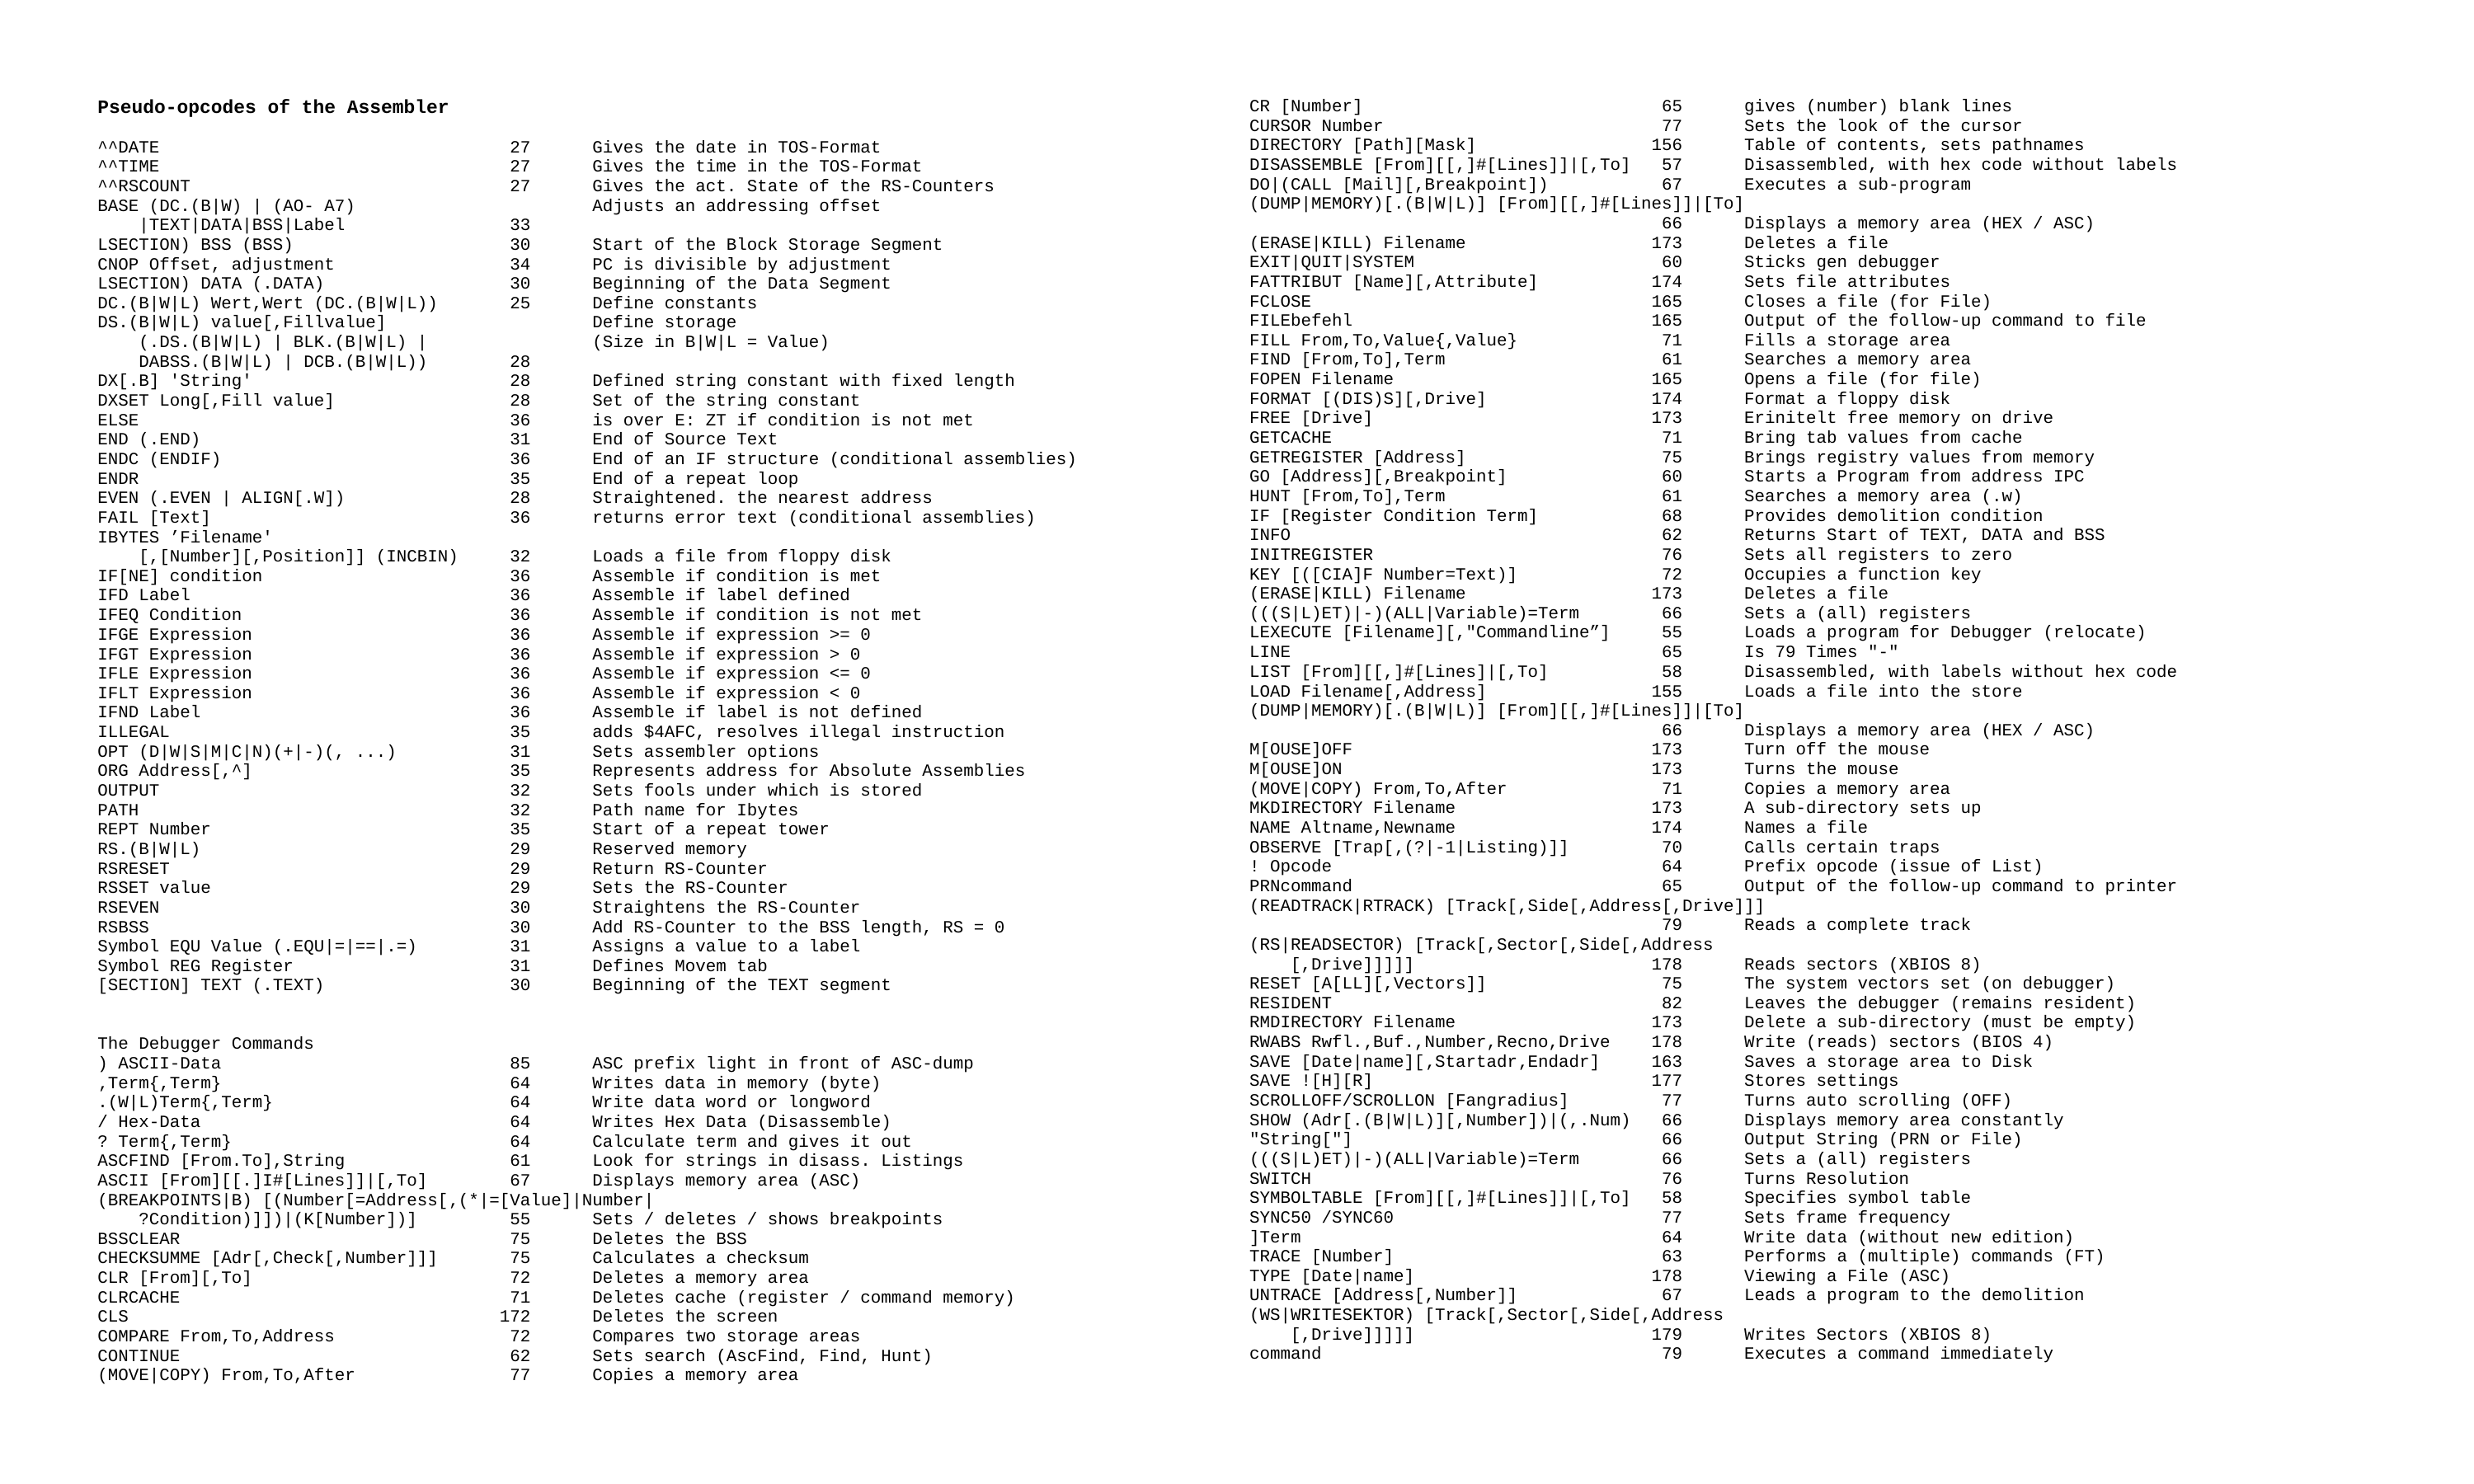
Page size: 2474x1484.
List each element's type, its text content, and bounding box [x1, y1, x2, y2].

text SWITCH 76 Turns Resolution [1249, 1170, 2377, 1189]
text IF[NE] condition 36 Assemble if condition is met [97, 567, 1225, 587]
text ORG Address[,^] 35 Represents address for Absolute Assemblies [97, 762, 1225, 782]
text GETCACHE 71 Bring tab values from cache [1249, 429, 2377, 448]
text INITREGISTER 76 Sets all registers to zero [1249, 546, 2377, 566]
text EVEN (.EVEN | ALIGN[.W]) 28 Straightened. the nearest address [97, 489, 1225, 509]
text FREE [Drive] 173 Erinitelt free memory on drive [1249, 409, 2377, 429]
text DC.(B|W|L) Wert,Wert (DC.(B|W|L)) 25 Define constants [97, 294, 1225, 314]
text (WS|WRITESEKTOR) [Track[,Sector[,Side[,Address [1249, 1306, 2377, 1326]
text (MOVE|COPY) From,To,After 71 Copies a memory area [1249, 780, 2377, 799]
text FIND [From,To],Term 61 Searches a memory area [1249, 351, 2377, 370]
text SAVE [Date|name][‚Startadr‚Endadr] 163 Saves a storage area to Disk [1249, 1053, 2377, 1072]
text command 79 Executes a command immediately [1249, 1345, 2377, 1364]
text IFLT Expression 36 Assemble if expression < 0 [97, 684, 1225, 703]
text M[OUSE]ON 173 Turns the mouse [1249, 760, 2377, 780]
text (((S|L)ET)|-)(ALL|Variable)=Term 66 Sets a (all) registers [1249, 604, 2377, 624]
text SYNC50 /SYNC60 77 Sets frame frequency [1249, 1209, 2377, 1228]
text FILEbefehl 165 Output of the follow-up command to file [1249, 312, 2377, 331]
text (ERASE|KILL) Filename 173 Deletes a file [1249, 234, 2377, 253]
text TRACE [Number] 63 Performs a (multiple) commands (FT) [1249, 1247, 2377, 1267]
text RMDIRECTORY Filename 173 Delete a sub-directory (must be empty) [1249, 1013, 2377, 1033]
text CONTINUE 62 Sets search (AscFind, Find, Hunt) [97, 1347, 1225, 1366]
text (BREAKPOINTS|B) [(Number[=Address[‚(*|=[Value]|Number| [97, 1190, 1225, 1210]
text RESET [A[LL][,Vectors]] 75 The system vectors set (on debugger) [1249, 974, 2377, 994]
text "String["] 66 Output String (PRN or File) [1249, 1130, 2377, 1150]
text 66 Displays a memory area (HEX / ASC) [1249, 721, 2377, 740]
text DX[.B] 'String' 28 Defined string constant with fixed length [97, 372, 1225, 392]
text LIST [From][[,]#[Lines]|[,To] 58 Disassembled, with labels without hex code [1249, 663, 2377, 682]
text SCROLLOFF/SCROLLON [Fangradius] 77 Turns auto scrolling (OFF) [1249, 1092, 2377, 1111]
text CNOP Offset, adjustment 34 PC is divisible by adjustment [97, 255, 1225, 275]
text 66 Displays a memory area (HEX / ASC) [1249, 214, 2377, 234]
text ) ASCII-Data 85 ASC prefix light in front of ASC-dump [97, 1054, 1225, 1074]
text (ERASE|KILL) Filename 173 Deletes a file [1249, 585, 2377, 604]
text ENDC (ENDIF) 36 End of an IF structure (conditional assemblies) [97, 450, 1225, 470]
text (RS|READSECTOR) [Track[,Sector[,Side[,Address [1249, 936, 2377, 955]
text ^^TIME 27 Gives the time in the TOS-Format [97, 157, 1225, 177]
text IFND Label 36 Assemble if label is not defined [97, 703, 1225, 723]
text DABSS.(B|W|L) | DCB.(B|W|L)) 28 [97, 353, 1225, 372]
text IFEQ Condition 36 Assemble if condition is not met [97, 606, 1225, 626]
text LSECTION) DATA (.DATA) 30 Beginning of the Data Segment [97, 275, 1225, 294]
text (MOVE|COPY) From,To,After 77 Copies a memory area [97, 1366, 1225, 1386]
text REPT Number 35 Start of a repeat tower [97, 820, 1225, 840]
text SAVE ![H][R] 177 Stores settings [1249, 1072, 2377, 1092]
text [,[Number][,Position]] (INCBIN) 32 Loads a file from floppy disk [97, 547, 1225, 567]
text [,Drive]]]]] 179 Writes Sectors (XBIOS 8) [1249, 1326, 2377, 1345]
text RESIDENT 82 Leaves the debugger (remains resident) [1249, 994, 2377, 1013]
text ILLEGAL 35 adds $4AFC, resolves illegal instruction [97, 723, 1225, 743]
text / Hex-Data 64 Writes Hex Data (Disassemble) [97, 1113, 1225, 1133]
text COMPARE From,To,Address 72 Compares two storage areas [97, 1327, 1225, 1347]
text RS.(B|W|L) 29 Reserved memory [97, 840, 1225, 860]
text DO|(CALL [Mail][,Breakpoint]) 67 Executes a sub-program [1249, 176, 2377, 195]
text LOAD Filename[,Address] 155 Loads a file into the store [1249, 682, 2377, 702]
text GETREGISTER [Address] 75 Brings registry values from memory [1249, 448, 2377, 467]
text RSSET value 29 Sets the RS-Counter [97, 879, 1225, 899]
text SHOW (Adr[.(B|W|L)][,Number])|(,.Num) 66 Displays memory area constantly [1249, 1111, 2377, 1130]
text ]Term 64 Write data (without new edition) [1249, 1228, 2377, 1247]
text GO [Address][,Breakpoint] 60 Starts a Program from address IPC [1249, 467, 2377, 487]
text ?Condition)]])|(K[Number])] 55 Sets / deletes / shows breakpoints [97, 1210, 1225, 1230]
text RSEVEN 30 Straightens the RS-Counter [97, 899, 1225, 918]
text IFLE Expression 36 Assemble if expression <= 0 [97, 665, 1225, 684]
text DIRECTORY [Path][Mask] 156 Table of contents, sets pathnames [1249, 136, 2377, 156]
text OUTPUT 32 Sets fools under which is stored [97, 782, 1225, 801]
text LSECTION) BSS (BSS) 30 Start of the Block Storage Segment [97, 236, 1225, 255]
text Pseudo-opcodes of the Assembler [97, 97, 1225, 119]
text (DUMP|MEMORY)[.(B|W|L)] [From][[,]#[Lines]]|[To] [1249, 702, 2377, 721]
text HUNT [From,To],Term 61 Searches a memory area (.w) [1249, 487, 2377, 507]
text RSBSS 30 Add RS-Counter to the BSS length, RS = 0 [97, 918, 1225, 937]
text FAIL [Text] 36 returns error text (conditional assemblies) [97, 509, 1225, 528]
text (DUMP|MEMORY)[.(B|W|L)] [From][[,]#[Lines]]|[To] [1249, 195, 2377, 214]
text FCLOSE 165 Closes a file (for File) [1249, 292, 2377, 312]
text DXSET Long[,Fill value] 28 Set of the string constant [97, 392, 1225, 411]
text IBYTES ’Filename' [97, 528, 1225, 547]
text |TEXT|DATA|BSS|Label 33 [97, 216, 1225, 236]
text FORMAT [(DIS)S][,Drive] 174 Format a floppy disk [1249, 390, 2377, 409]
text IF [Register Condition Term] 68 Provides demolition condition [1249, 507, 2377, 526]
text ASCFIND [From.To],String 61 Look for strings in disass. Listings [97, 1152, 1225, 1172]
text BASE (DC.(B|W) | (AO- A7) Adjusts an addressing offset [97, 197, 1225, 216]
text RSRESET 29 Return RS-Counter [97, 860, 1225, 879]
text ‚Term{,Term} 64 Writes data in memory (byte) [97, 1074, 1225, 1093]
text RWABS Rwfl.‚Buf.,Number,Recno,Drive 178 Write (reads) sectors (BIOS 4) [1249, 1033, 2377, 1053]
text (READTRACK|RTRACK) [Track[,Side[,Address[,Drive]]] [1249, 897, 2377, 916]
text ELSE 36 is over E: ZT if condition is not met [97, 411, 1225, 430]
text TYPE [Date|name] 178 Viewing a File (ASC) [1249, 1267, 2377, 1287]
text ASCII [From][[.]I#[Lines]]|[,To] 67 Displays memory area (ASC) [97, 1172, 1225, 1190]
text IFGE Expression 36 Assemble if expression >= 0 [97, 626, 1225, 645]
text .(W|L)Term{,Term} 64 Write data word or longword [97, 1093, 1225, 1113]
text 79 Reads a complete track [1249, 916, 2377, 936]
text [,Drive]]]]] 178 Reads sectors (XBIOS 8) [1249, 955, 2377, 974]
text ^^RSCOUNT 27 Gives the act. State of the RS-Counters [97, 177, 1225, 197]
text MKDIRECTORY Filename 173 A sub-directory sets up [1249, 799, 2377, 819]
text M[OUSE]OFF 173 Turn off the mouse [1249, 740, 2377, 760]
text END (.END) 31 End of Source Text [97, 430, 1225, 450]
text FOPEN Filename 165 Opens a file (for file) [1249, 370, 2377, 390]
text FILL From,To,Value{,Value} 71 Fills a storage area [1249, 331, 2377, 351]
text BSSCLEAR 75 Deletes the BSS [97, 1230, 1225, 1250]
text ? Term{,Term} 64 Calculate term and gives it out [97, 1133, 1225, 1152]
text INFO 62 Returns Start of TEXT, DATA and BSS [1249, 526, 2377, 546]
text ENDR 35 End of a repeat loop [97, 470, 1225, 489]
text CLRCACHE 71 Deletes cache (register / command memory) [97, 1289, 1225, 1308]
text DISASSEMBLE [From][[,]#[Lines]]|[,To] 57 Disassembled, with hex code without labels [1249, 156, 2377, 176]
text CHECKSUMME [Adr[,Check[,Number]]] 75 Calculates a checksum [97, 1250, 1225, 1269]
text The Debugger Commands [97, 1035, 1225, 1054]
text NAME Altname,Newname 174 Names a file [1249, 819, 2377, 838]
text (.DS.(B|W|L) | BLK.(B|W|L) | (Size in B|W|L = Value) [97, 333, 1225, 353]
text FATTRIBUT [Name][,Attribute] 174 Sets file attributes [1249, 273, 2377, 292]
text OBSERVE [Trap[‚(?|-1|Listing)]] 70 Calls certain traps [1249, 838, 2377, 857]
text OPT (D|W|S|M|C|N)(+|-)(, ...) 31 Sets assembler options [97, 743, 1225, 762]
text PRNcommand 65 Output of the follow-up command to printer [1249, 877, 2377, 897]
text DS.(B|W|L) value[,Fillvalue] Define storage [97, 314, 1225, 333]
text CLS 172 Deletes the screen [97, 1308, 1225, 1327]
text IFGT Expression 36 Assemble if expression > 0 [97, 645, 1225, 665]
text IFD Label 36 Assemble if label defined [97, 587, 1225, 606]
text CR [Number] 65 gives (number) blank lines [1249, 97, 2377, 117]
text Symbol EQU Value (.EQU|=|==|.=) 31 Assigns a value to a label [97, 937, 1225, 957]
text EXIT|QUIT|SYSTEM 60 Sticks gen debugger [1249, 253, 2377, 273]
text SYMBOLTABLE [From][[,]#[Lines]]|[,To] 58 Specifies symbol table [1249, 1189, 2377, 1209]
text [SECTION] TEXT (.TEXT) 30 Beginning of the TEXT segment [97, 976, 1225, 996]
text CURSOR Number 77 Sets the look of the cursor [1249, 117, 2377, 136]
text CLR [From][,To] 72 Deletes a memory area [97, 1269, 1225, 1289]
text (((S|L)ET)|-)(ALL|Variable)=Term 66 Sets a (all) registers [1249, 1150, 2377, 1170]
text PATH 32 Path name for Ibytes [97, 801, 1225, 820]
text ^^DATE 27 Gives the date in TOS-Format [97, 139, 1225, 157]
text ! Opcode 64 Prefix opcode (issue of List) [1249, 857, 2377, 877]
text KEY [([CIA]F Number=Text)] 72 Occupies a function key [1249, 566, 2377, 585]
text Symbol REG Register 31 Defines Movem tab [97, 957, 1225, 976]
text UNTRACE [Address[,Number]] 67 Leads a program to the demolition [1249, 1287, 2377, 1306]
text LINE 65 Is 79 Times "-" [1249, 643, 2377, 663]
text LEXECUTE [Filename][,"Commandline”] 55 Loads a program for Debugger (relocate) [1249, 624, 2377, 643]
